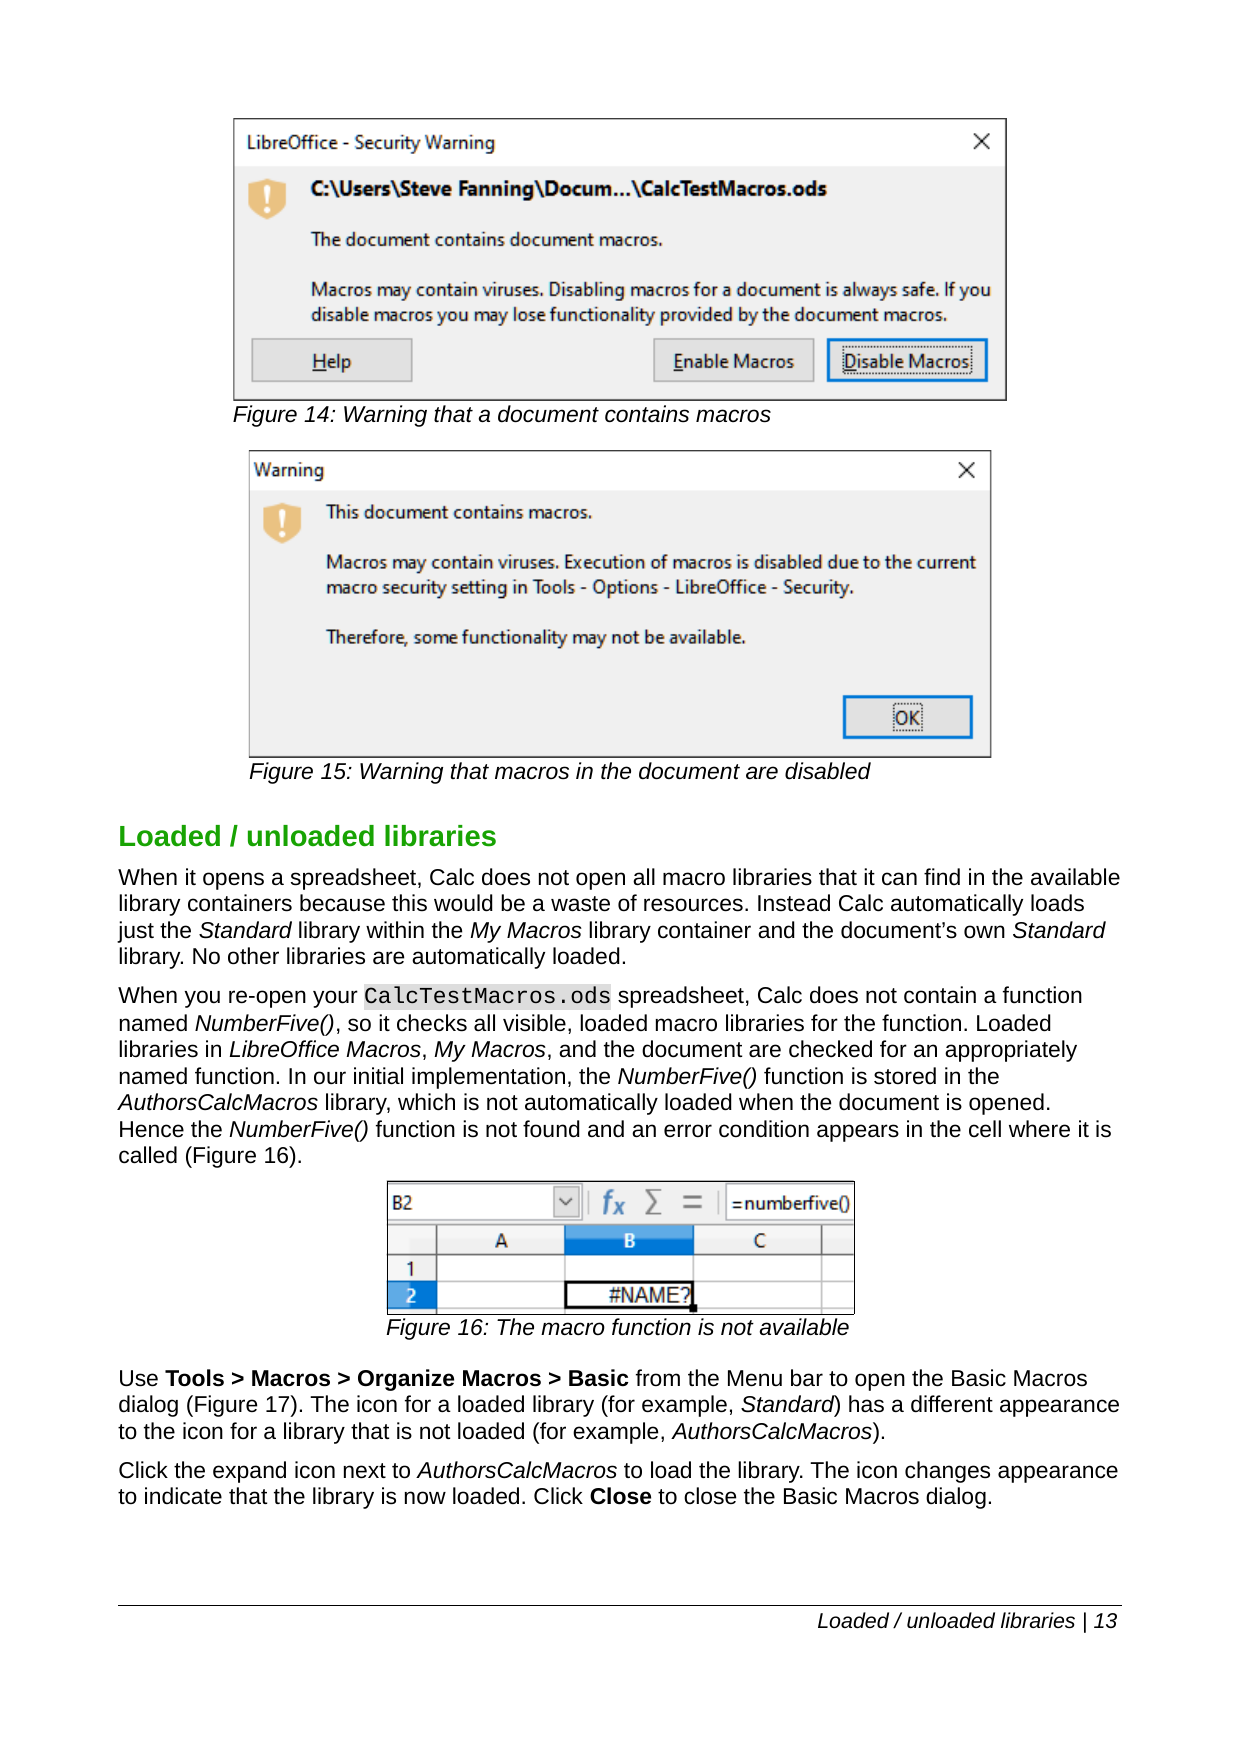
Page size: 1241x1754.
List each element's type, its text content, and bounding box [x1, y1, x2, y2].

text When you re-open your CalcTestMacros.ods spreadsheet, Calc does not contain a function named NumberFive(), so it checks all visible, loaded macro libraries for the function. Loaded libraries in LibreOffice Macros, My Macros, and the document are checked for an appropriately named function. In our initial implementation, the NumberFive() function is stored in the AuthorsCalcMacros library, which is not automatically loaded when the document is opened. Hence the NumberFive() function is not found and an error condition appears in the cell where it is called (Figure 16). [118, 982, 1122, 1168]
picture [233, 118, 1007, 401]
text When it opens a spreadsheet, Calc does not open all macro libraries that it can find in the available library containers because this would be a waste of resources. Instead Calc automatically loads just the Standard library within the My Macros library container and the document’s own Standard library. No other libraries are automatically loaded. [118, 864, 1122, 969]
text Figure 15: Warning that macros in the document are disabled [249, 758, 991, 784]
subtitle Loaded / unloaded libraries [118, 818, 1122, 852]
text Use Tools > Macros > Organize Macros > Basic from the Menu bar to open the Basic Macros dialog (Figure 17). The icon for a loaded library (for example, Standard) has a different appearance to the icon for a library that is not loaded (for example, AuthorsCalcMacros). [118, 1365, 1122, 1444]
picture [248, 450, 992, 758]
text Figure 16: The macro function is not available [386, 1314, 854, 1340]
picture [388, 1182, 854, 1314]
text Click the expand icon next to AuthorsCalcMacros to load the library. The icon changes appearance to indicate that the library is now loaded. Click Close to close the Basic Macros dialog. [118, 1457, 1122, 1509]
text Figure 14: Warning that a document contains macros [233, 118, 1008, 427]
